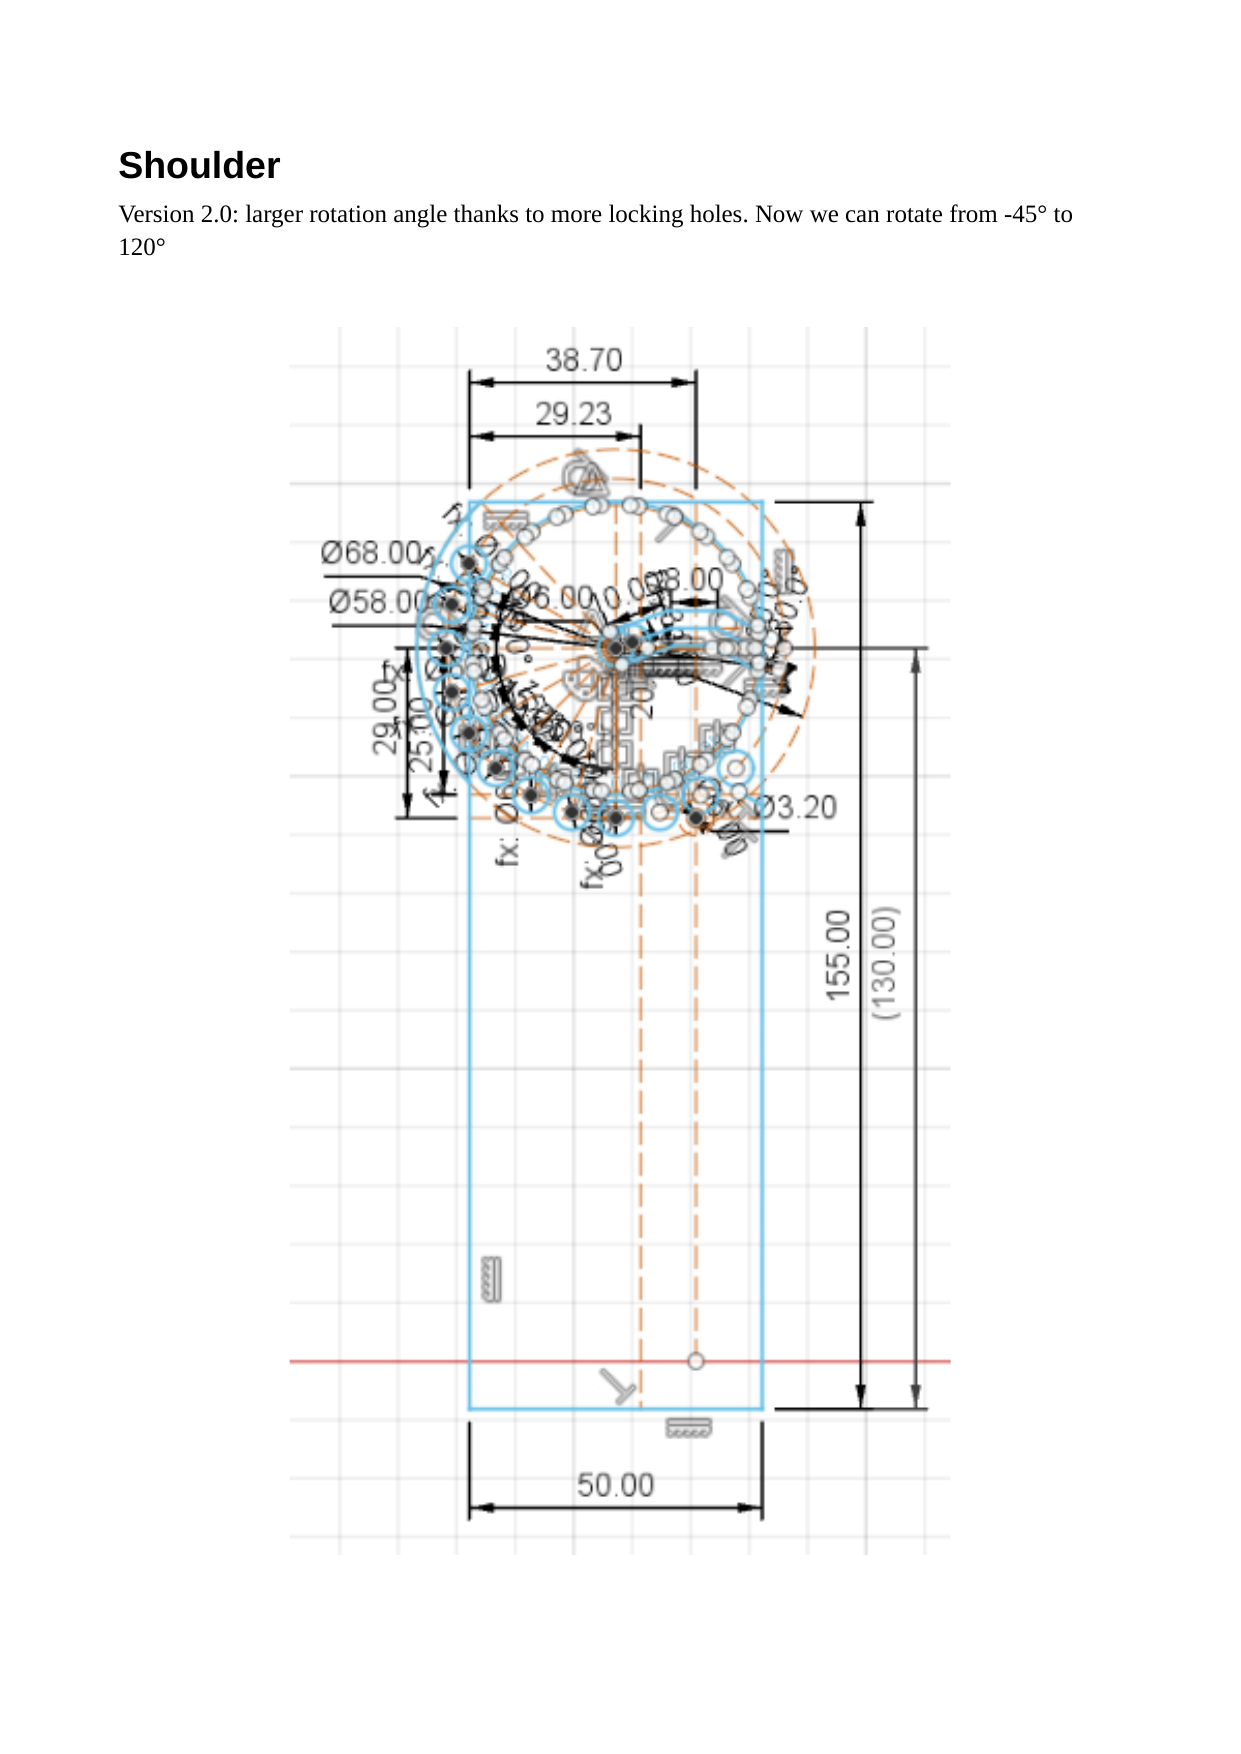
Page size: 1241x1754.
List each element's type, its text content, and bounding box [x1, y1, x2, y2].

text Version 2.0: larger rotation angle thanks to more locking holes. Now we can rotate from -45° to 120° [118, 199, 1122, 261]
picture [289, 327, 951, 1555]
subtitle Shoulder [118, 143, 1122, 186]
